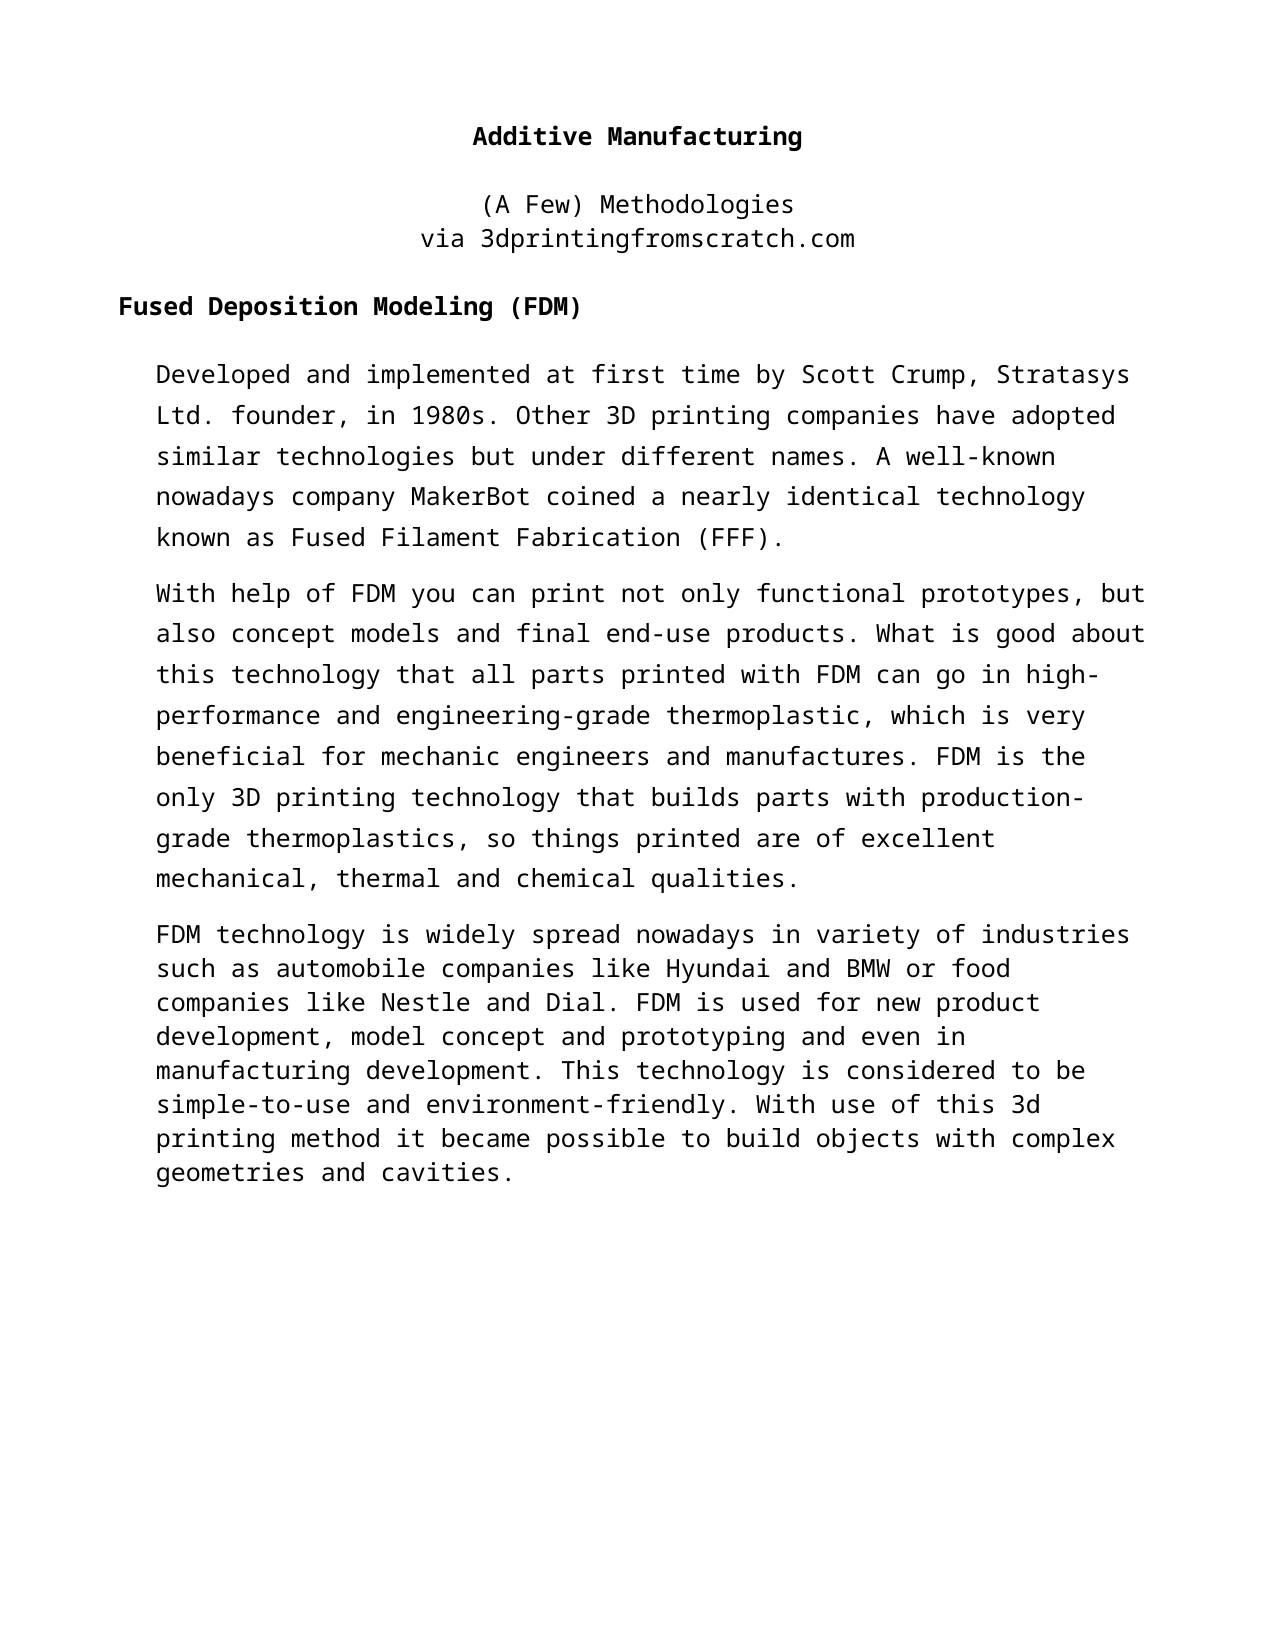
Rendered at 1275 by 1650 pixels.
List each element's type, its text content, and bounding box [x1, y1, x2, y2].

text (A Few) Methodologies [118, 186, 1157, 220]
text via 3dprintingfromscratch.com [118, 220, 1157, 254]
text Fused Deposition Modeling (FDM) [118, 288, 1157, 322]
text Developed and implemented at first time by Scott Crump, Stratasys Ltd. founder, in 1980s. Other 3D printing companies have adopted similar technologies but under different names. A well-known nowadays company MakerBot coined a nearly identical technology known as Fused Filament Fabrication (FFF). [156, 357, 1157, 554]
text With help of FDM you can print not only functional prototypes, but also concept models and final end-use products. What is good about this technology that all parts printed with FDM can go in high-performance and engineering-grade thermoplastic, which is very beneficial for mechanic engineers and manufactures. FDM is the only 3D printing technology that builds parts with production-grade thermoplastics, so things printed are of excellent mechanical, thermal and chemical qualities. [156, 575, 1157, 895]
text FDM technology is widely spread nowadays in variety of industries such as automobile companies like Hyundai and BMW or food companies like Nestle and Dial. FDM is used for new product development, model concept and prototyping and even in manufacturing development. This technology is considered to be simple-to-use and environment-friendly. With use of this 3d printing method it became possible to build objects with complex geometries and cavities. [156, 917, 1157, 1189]
text Additive Manufacturing [118, 118, 1157, 152]
